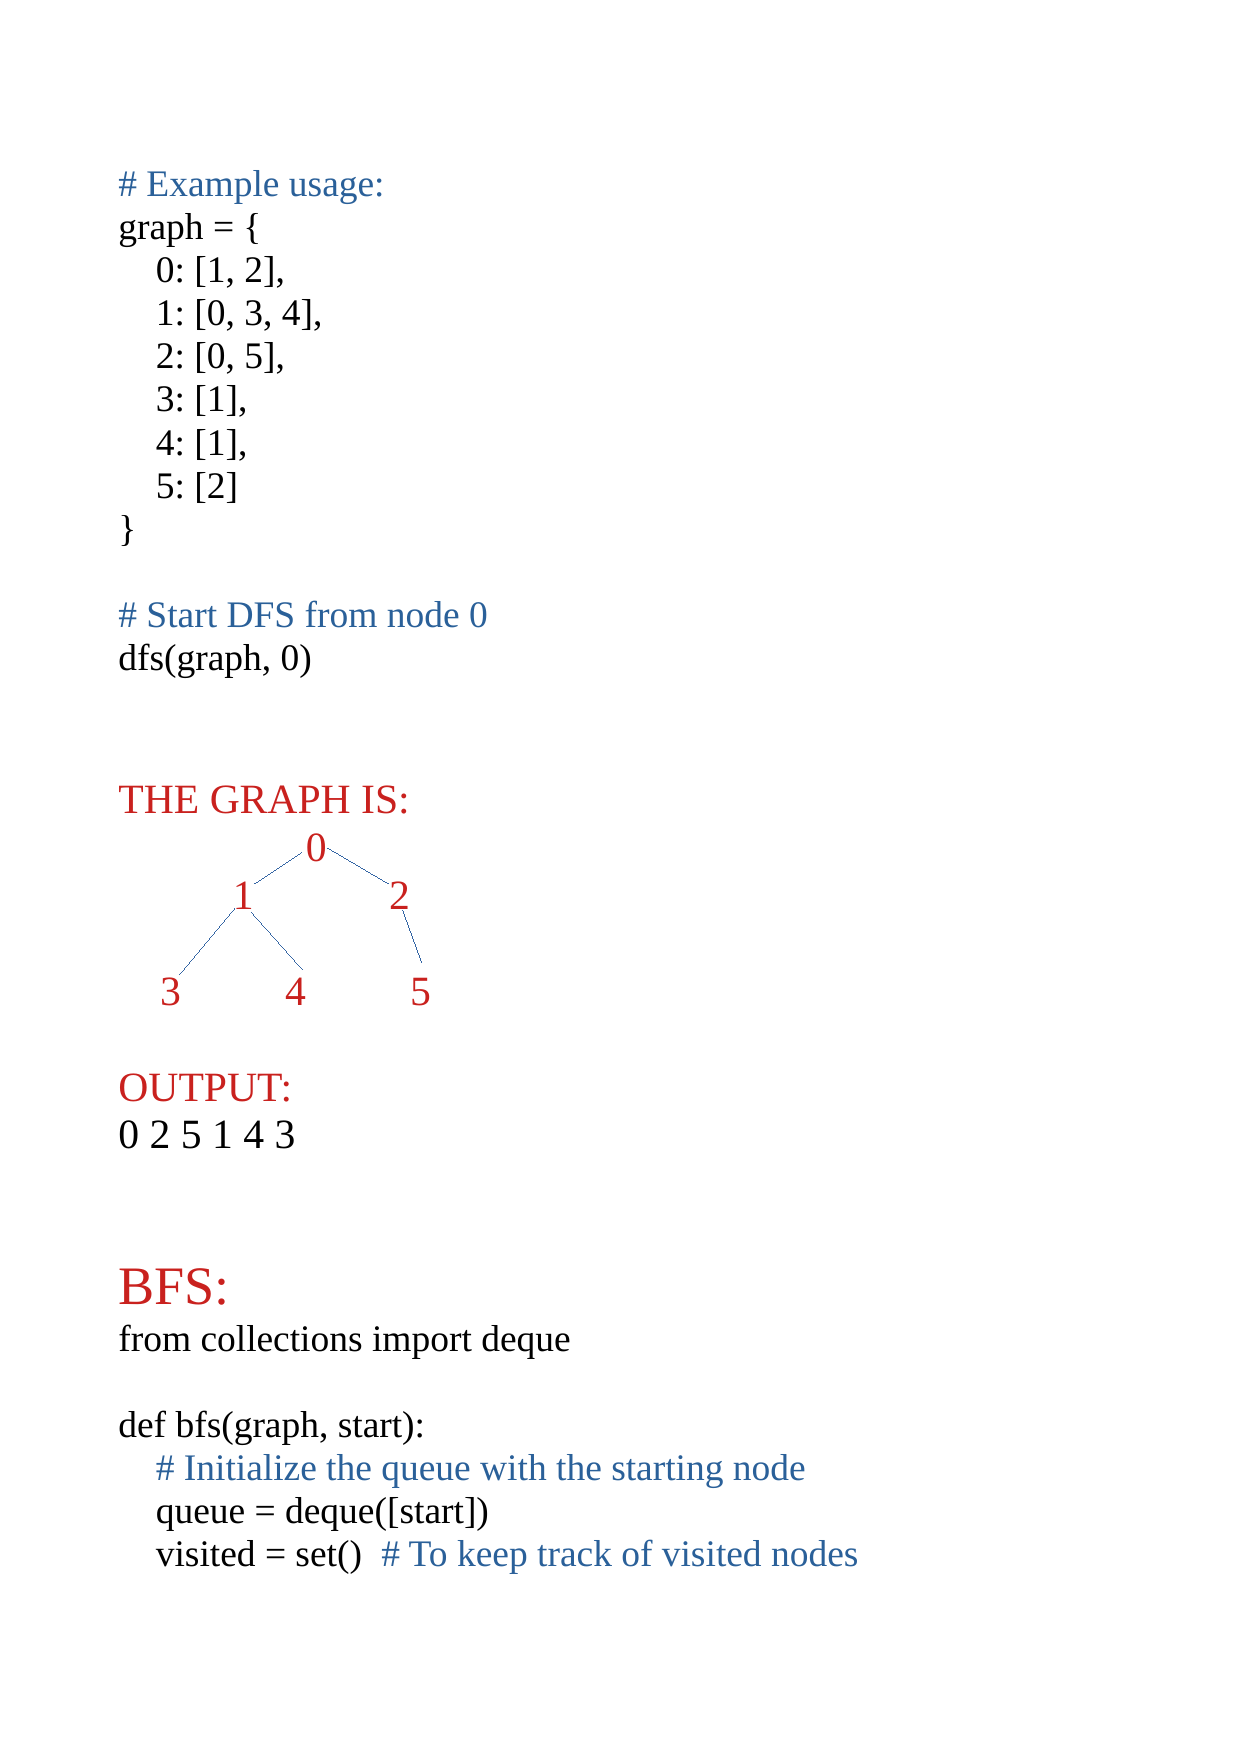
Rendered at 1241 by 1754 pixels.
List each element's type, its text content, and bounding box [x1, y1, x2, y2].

text OUTPUT: [118, 1062, 1122, 1110]
text # Start DFS from node 0 [118, 592, 1122, 636]
text 3: [1], [118, 377, 1122, 420]
text } [118, 506, 1122, 549]
text dfs(graph, 0) [118, 636, 1122, 679]
text graph = { [118, 204, 1122, 247]
text queue = deque([start]) [118, 1488, 1122, 1532]
text def bfs(graph, start): [118, 1402, 1122, 1445]
text 0 2 5 1 4 3 [118, 1110, 1122, 1158]
text 1 2 [118, 870, 1122, 918]
text 0 [118, 822, 1122, 870]
text THE GRAPH IS: [118, 774, 1122, 822]
text 0: [1, 2], [118, 247, 1122, 291]
text 1: [0, 3, 4], [118, 291, 1122, 334]
text from collections import deque [118, 1316, 1122, 1359]
text 5: [2] [118, 463, 1122, 506]
text BFS: [118, 1254, 1122, 1316]
text visited = set() # To keep track of visited nodes [118, 1532, 1122, 1575]
text 3 4 5 [118, 966, 1122, 1014]
text # Initialize the queue with the starting node [118, 1445, 1122, 1488]
text # Example usage: [118, 161, 1122, 204]
text 4: [1], [118, 420, 1122, 463]
text 2: [0, 5], [118, 334, 1122, 377]
